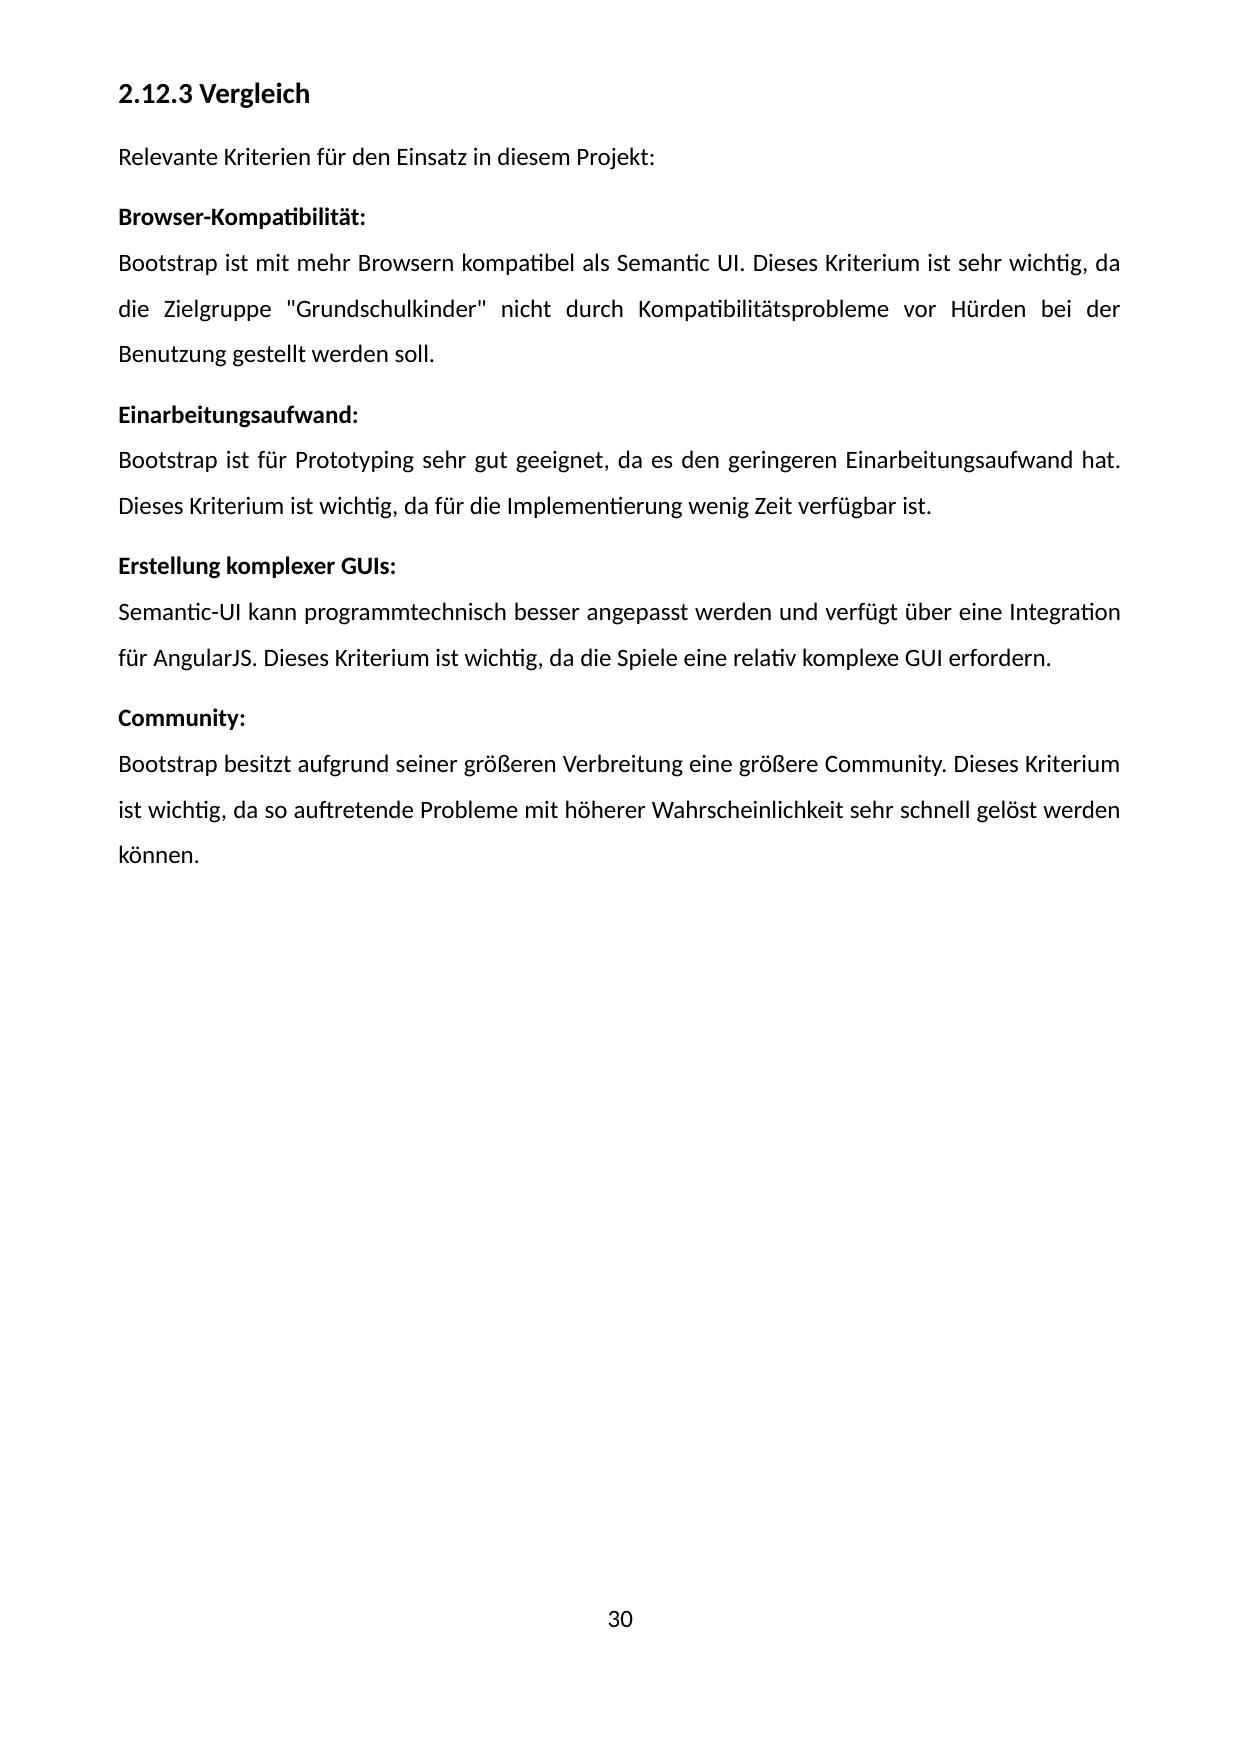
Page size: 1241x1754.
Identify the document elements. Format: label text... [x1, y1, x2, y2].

text Bootstrap ist mit mehr Browsern kompatibel als Semantic UI. Dieses Kriterium ist sehr wichtig, da die Zielgruppe "Grundschulkinder" nicht durch Kompatibilitätsprobleme vor Hürden bei der Benutzung gestellt werden soll. [118, 247, 1122, 369]
text Semantic-UI kann programmtechnisch besser angepasst werden und verfügt über eine Integration für AngularJS. Dieses Kriterium ist wichtig, da die Spiele eine relativ komplexe GUI erfordern. [118, 596, 1122, 672]
text Bootstrap ist für Prototyping sehr gut geeignet, da es den geringeren Einarbeitungsaufwand hat. Dieses Kriterium ist wichtig, da für die Implementierung wenig Zeit verfügbar ist. [118, 444, 1122, 521]
text Einarbeitungsaufwand: [118, 399, 1122, 429]
text Browser-Kompatibilität: [118, 201, 1122, 232]
subtitle 2.12.3 Vergleich [118, 75, 1122, 111]
text Relevante Kriterien für den Einsatz in diesem Projekt: [118, 141, 1122, 171]
text Bootstrap besitzt aufgrund seiner größeren Verbreitung eine größere Community. Dieses Kriterium ist wichtig, da so auftretende Probleme mit höherer Wahrscheinlichkeit sehr schnell gelöst werden können. [118, 748, 1122, 870]
text Erstellung komplexer GUIs: [118, 551, 1122, 581]
text Community: [118, 702, 1122, 733]
